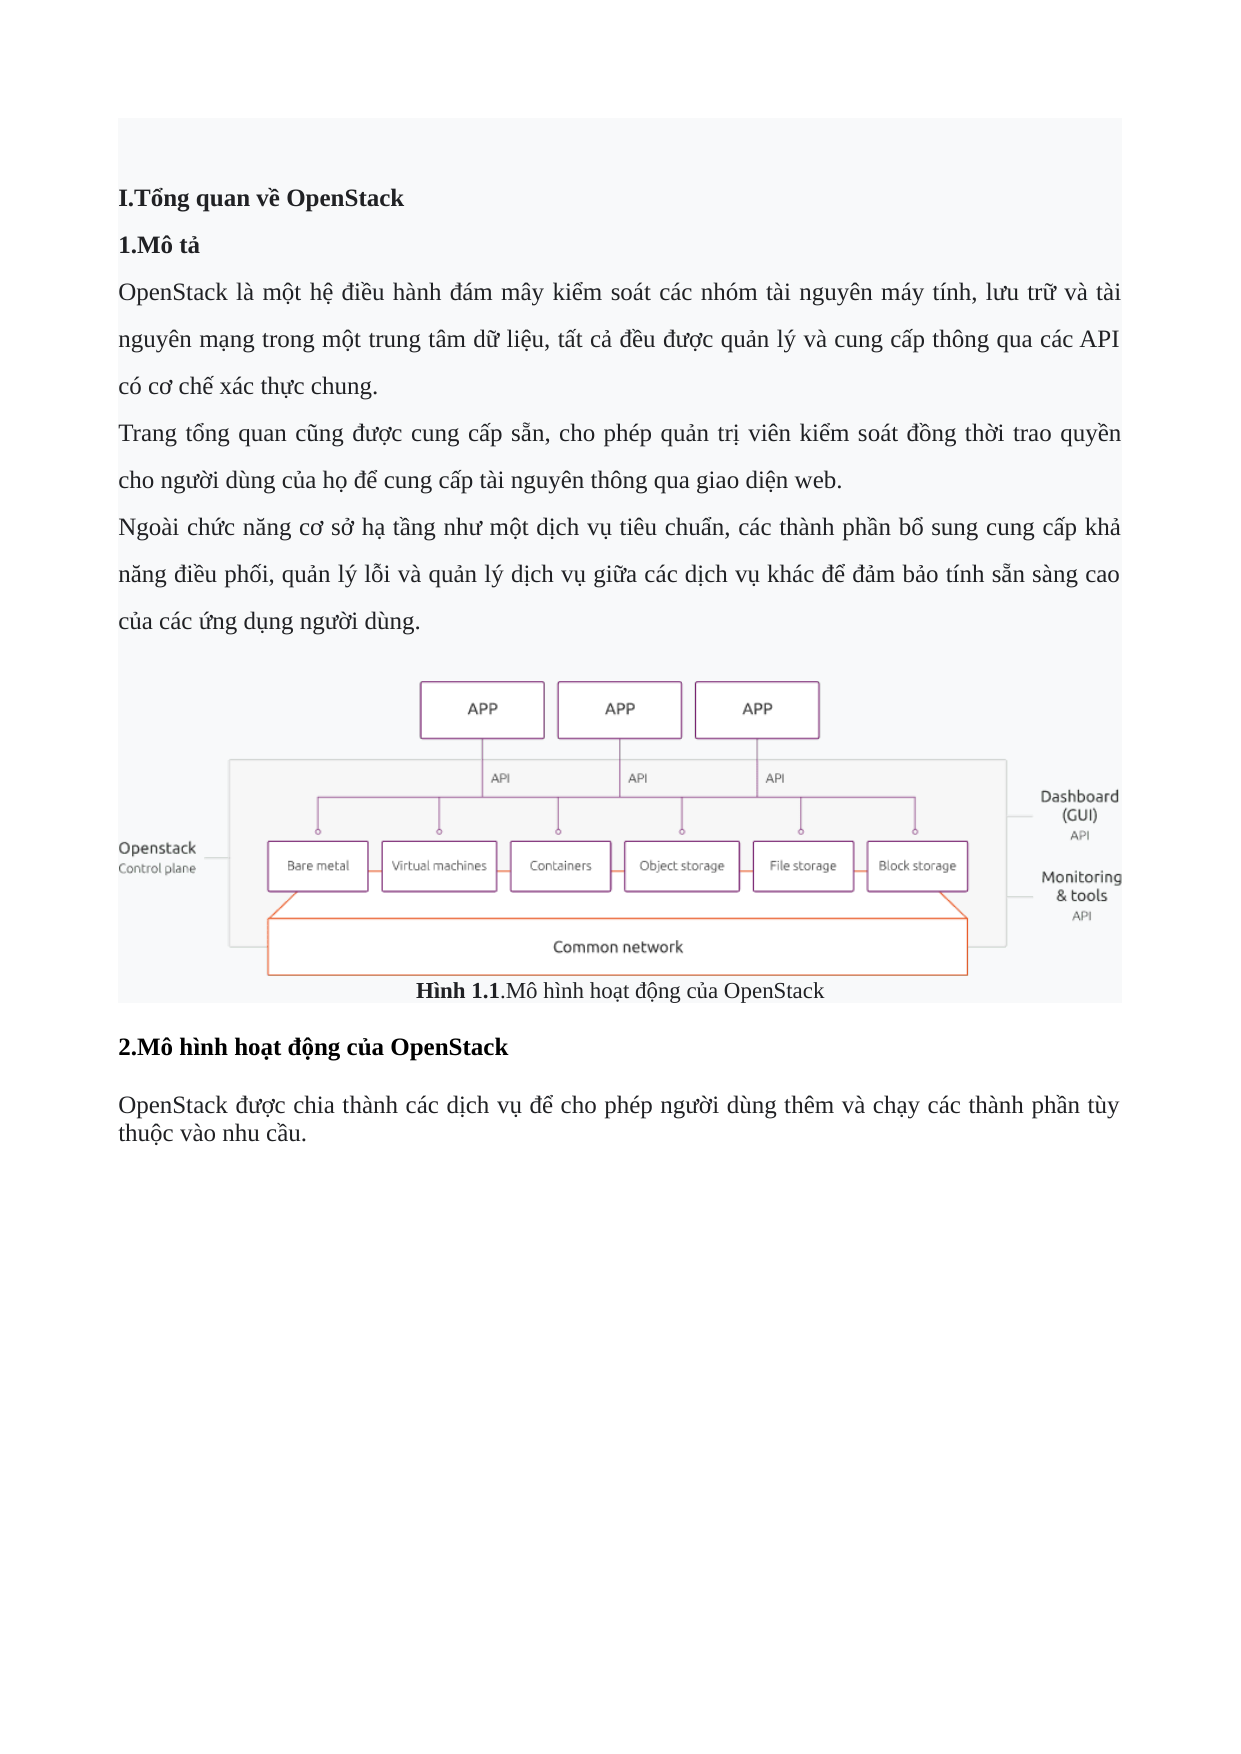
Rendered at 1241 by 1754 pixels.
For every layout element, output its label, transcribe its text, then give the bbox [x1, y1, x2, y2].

text 2.Mô hình hoạt động của OpenStack [118, 1032, 1122, 1061]
text 1.Mô tả [118, 212, 1122, 259]
picture [118, 681, 1123, 977]
text OpenStack được chia thành các dịch vụ để cho phép người dùng thêm và chạy các thành phần tùy thuộc vào nhu cầu. [118, 1061, 1122, 1147]
text I.Tổng quan về OpenStack [118, 165, 1122, 212]
text OpenStack là một hệ điều hành đám mây kiểm soát các nhóm tài nguyên máy tính, lưu trữ và tài nguyên mạng trong một trung tâm dữ liệu, tất cả đều được quản lý và cung cấp thông qua các API có cơ chế xác thực chung. [118, 259, 1122, 400]
text Ngoài chức năng cơ sở hạ tầng như một dịch vụ tiêu chuẩn, các thành phần bổ sung cung cấp khả năng điều phối, quản lý lỗi và quản lý dịch vụ giữa các dịch vụ khác để đảm bảo tính sẵn sàng cao của các ứng dụng người dùng. [118, 494, 1122, 635]
text Trang tổng quan cũng được cung cấp sẵn, cho phép quản trị viên kiểm soát đồng thời trao quyền cho người dùng của họ để cung cấp tài nguyên thông qua giao diện web. [118, 400, 1122, 494]
text Hình 1.1.Mô hình hoạt động của OpenStack [118, 977, 1122, 1003]
